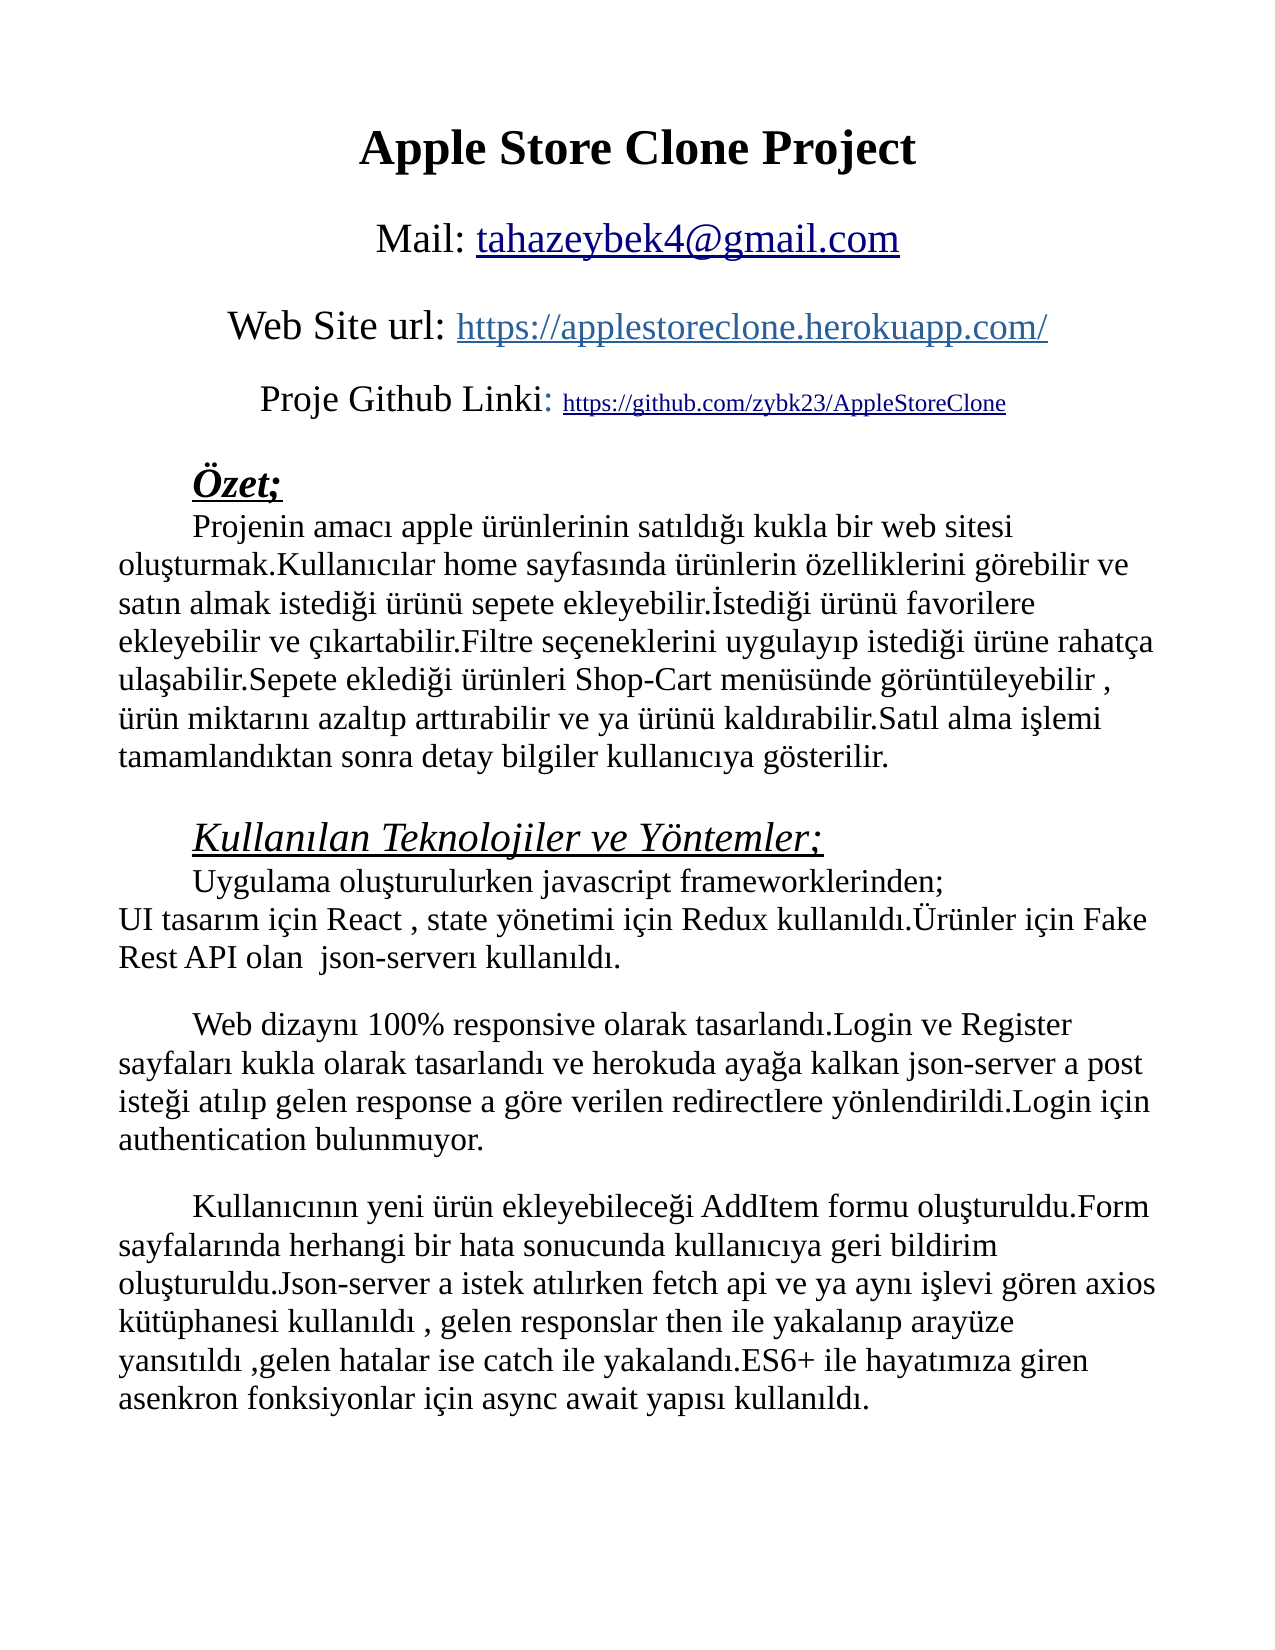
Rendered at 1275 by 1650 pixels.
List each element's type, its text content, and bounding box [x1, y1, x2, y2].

text Apple Store Clone Project [118, 118, 1157, 176]
text Özet; [118, 458, 1157, 506]
text Uygulama oluşturulurken javascript frameworklerinden; [118, 861, 1157, 899]
text UI tasarım için React , state yönetimi için Redux kullanıldı.Ürünler için Fake Rest API olan json-serverı kullanıldı. [118, 899, 1157, 976]
text Kullanılan Teknolojiler ve Yöntemler; [118, 813, 1157, 861]
text Mail: tahazeybek4@gmail.com [118, 214, 1157, 262]
text Projenin amacı apple ürünlerinin satıldığı kukla bir web sitesi oluşturmak.Kullanıcılar home sayfasında ürünlerin özelliklerini görebilir ve satın almak istediği ürünü sepete ekleyebilir.İstediği ürünü favorilere ekleyebilir ve çıkartabilir.Filtre seçeneklerini uygulayıp istediği ürüne rahatça ulaşabilir.Sepete eklediği ürünleri Shop-Cart menüsünde görüntüleyebilir , ürün miktarını azaltıp arttırabilir ve ya ürünü kaldırabilir.Satıl alma işlemi tamamlandıktan sonra detay bilgiler kullanıcıya gösterilir. [118, 506, 1157, 774]
text Kullanıcının yeni ürün ekleyebileceği AddItem formu oluşturuldu.Form sayfalarında herhangi bir hata sonucunda kullanıcıya geri bildirim oluşturuldu.Json-server a istek atılırken fetch api ve ya aynı işlevi gören axios kütüphanesi kullanıldı , gelen responslar then ile yakalanıp arayüze yansıtıldı ,gelen hatalar ise catch ile yakalandı.ES6+ ile hayatımıza giren asenkron fonksiyonlar için async await yapısı kullanıldı. [118, 1187, 1157, 1417]
text Proje Github Linki: https://github.com/zybk23/AppleStoreClone [118, 377, 1157, 420]
text Web dizaynı 100% responsive olarak tasarlandı.Login ve Register sayfaları kukla olarak tasarlandı ve herokuda ayağa kalkan json-server a post isteği atılıp gelen response a göre verilen redirectlere yönlendirildi.Login için authentication bulunmuyor. [118, 1004, 1157, 1158]
text Web Site url: https://applestoreclone.herokuapp.com/ [118, 300, 1157, 348]
